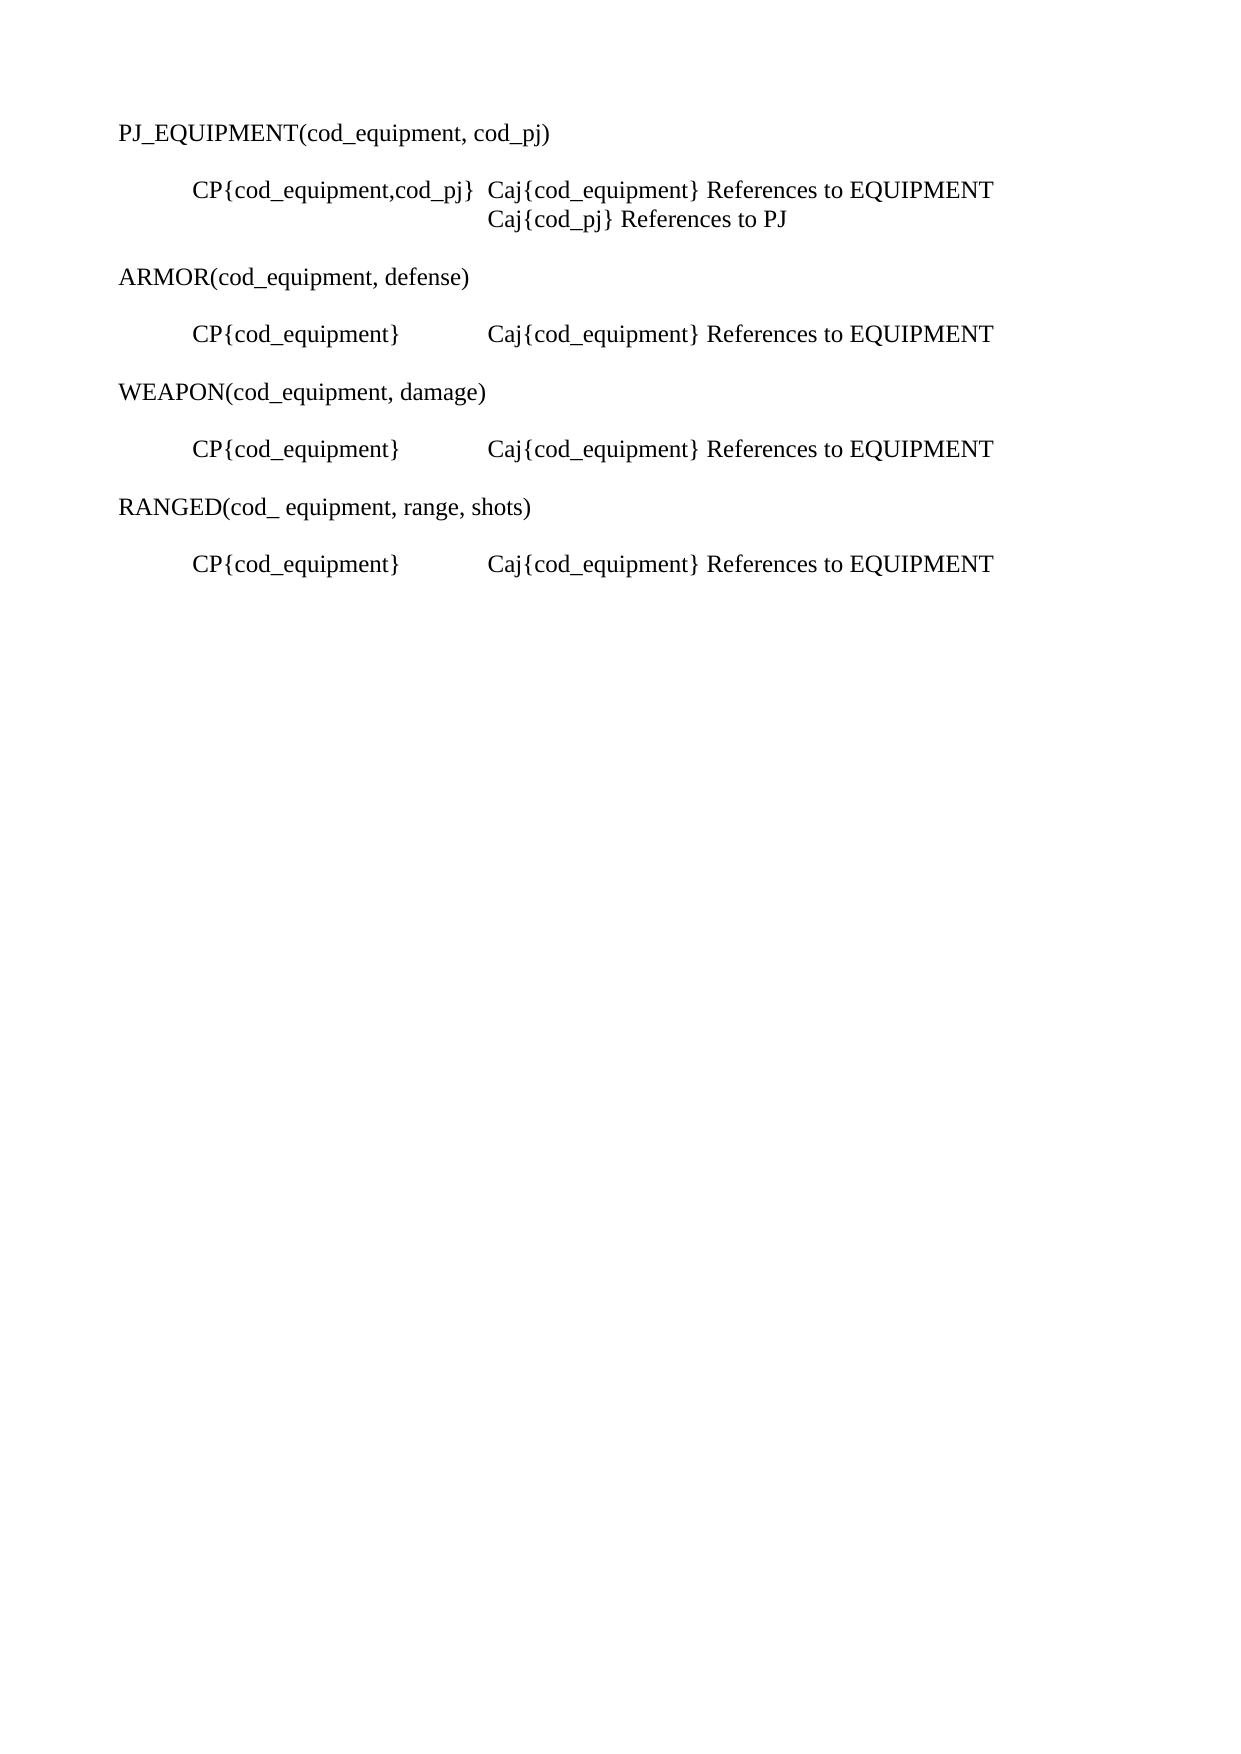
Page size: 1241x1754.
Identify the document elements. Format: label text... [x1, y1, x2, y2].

text RANGED(cod_ equipment, range, shots) [118, 492, 1122, 521]
text ARMOR(cod_equipment, defense) [118, 262, 1122, 291]
text CP{cod_equipment,cod_pj} Caj{cod_equipment} References to EQUIPMENT Caj{cod_pj} References to PJ [118, 176, 1122, 233]
text CP{cod_equipment} Caj{cod_equipment} References to EQUIPMENT [118, 319, 1122, 348]
text PJ_EQUIPMENT(cod_equipment, cod_pj) [118, 118, 1122, 147]
text CP{cod_equipment} Caj{cod_equipment} References to EQUIPMENT [118, 549, 1122, 578]
text CP{cod_equipment} Caj{cod_equipment} References to EQUIPMENT [118, 434, 1122, 463]
text WEAPON(cod_equipment, damage) [118, 377, 1122, 406]
